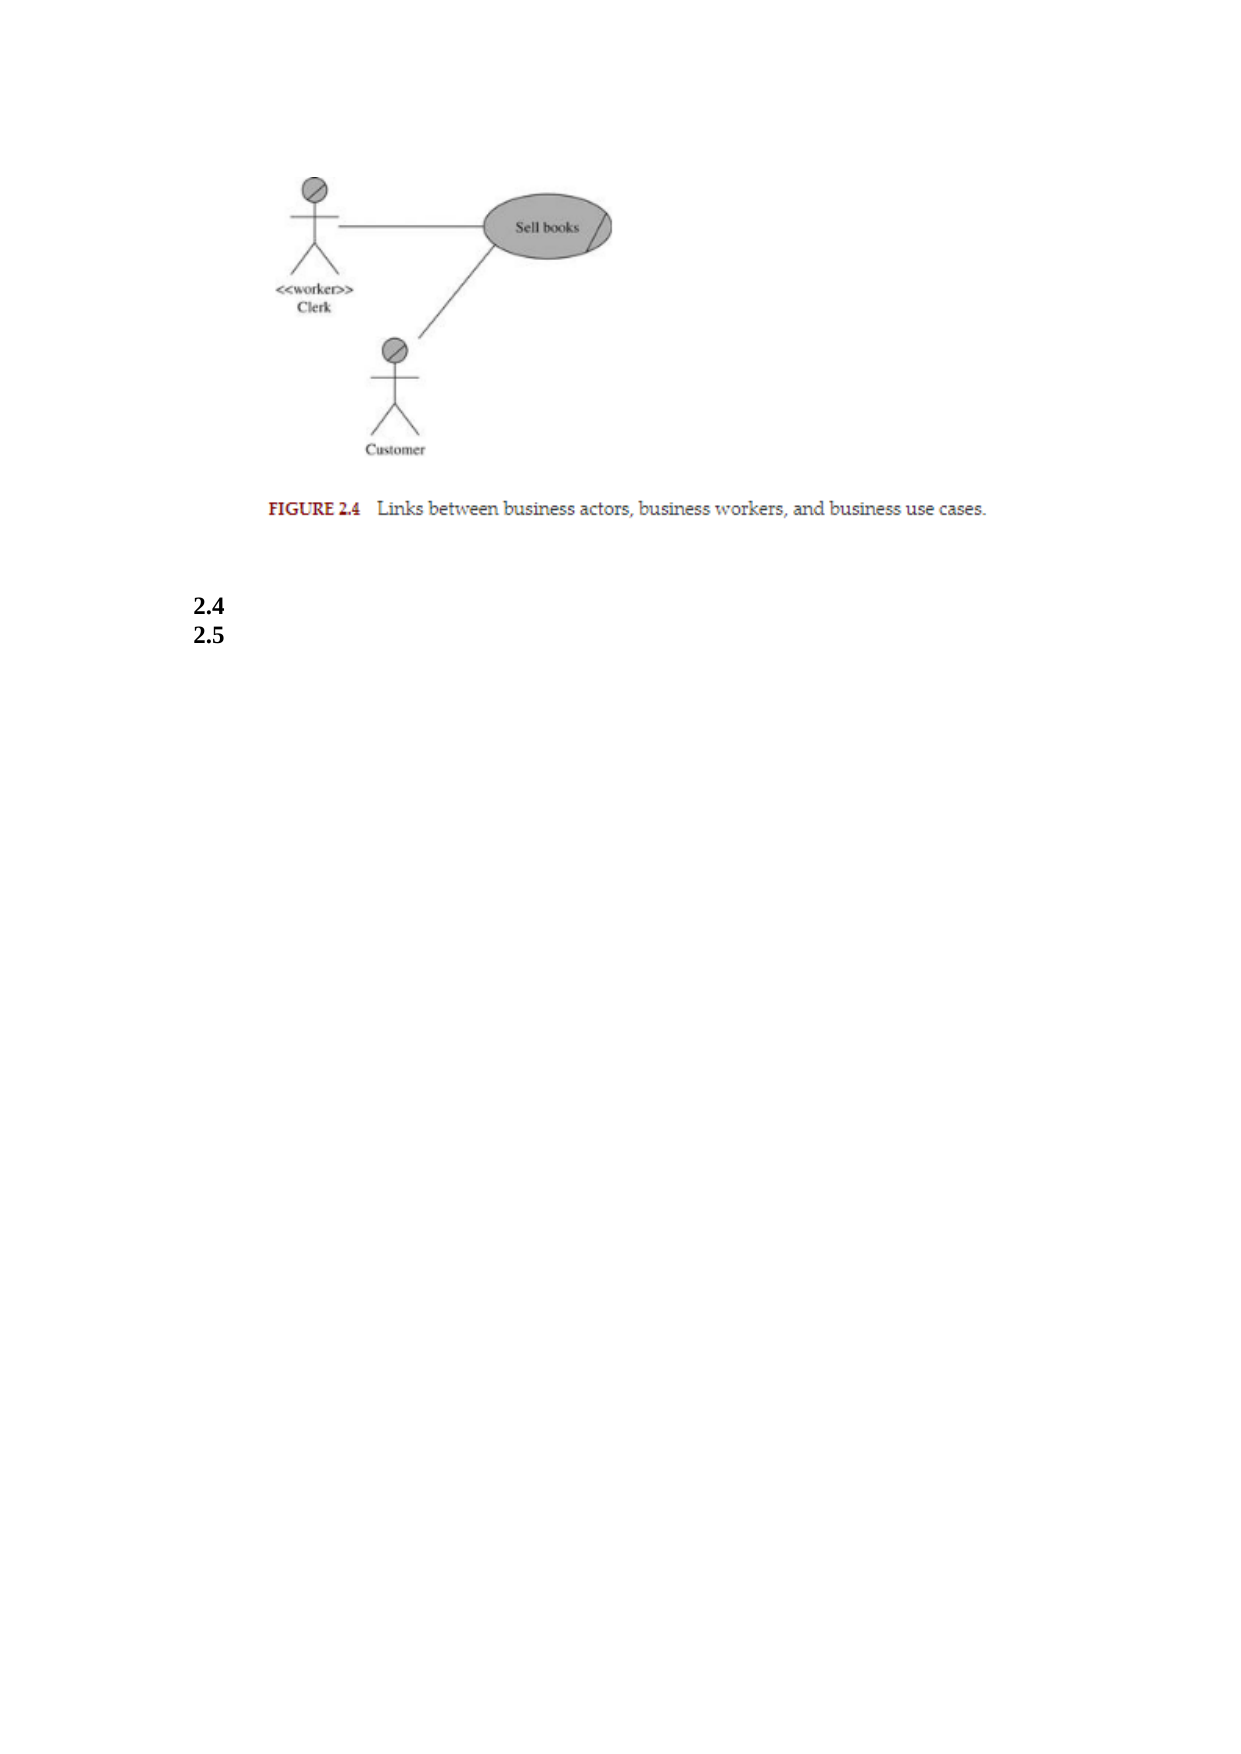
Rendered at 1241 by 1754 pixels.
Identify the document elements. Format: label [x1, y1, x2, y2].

picture [243, 177, 997, 534]
